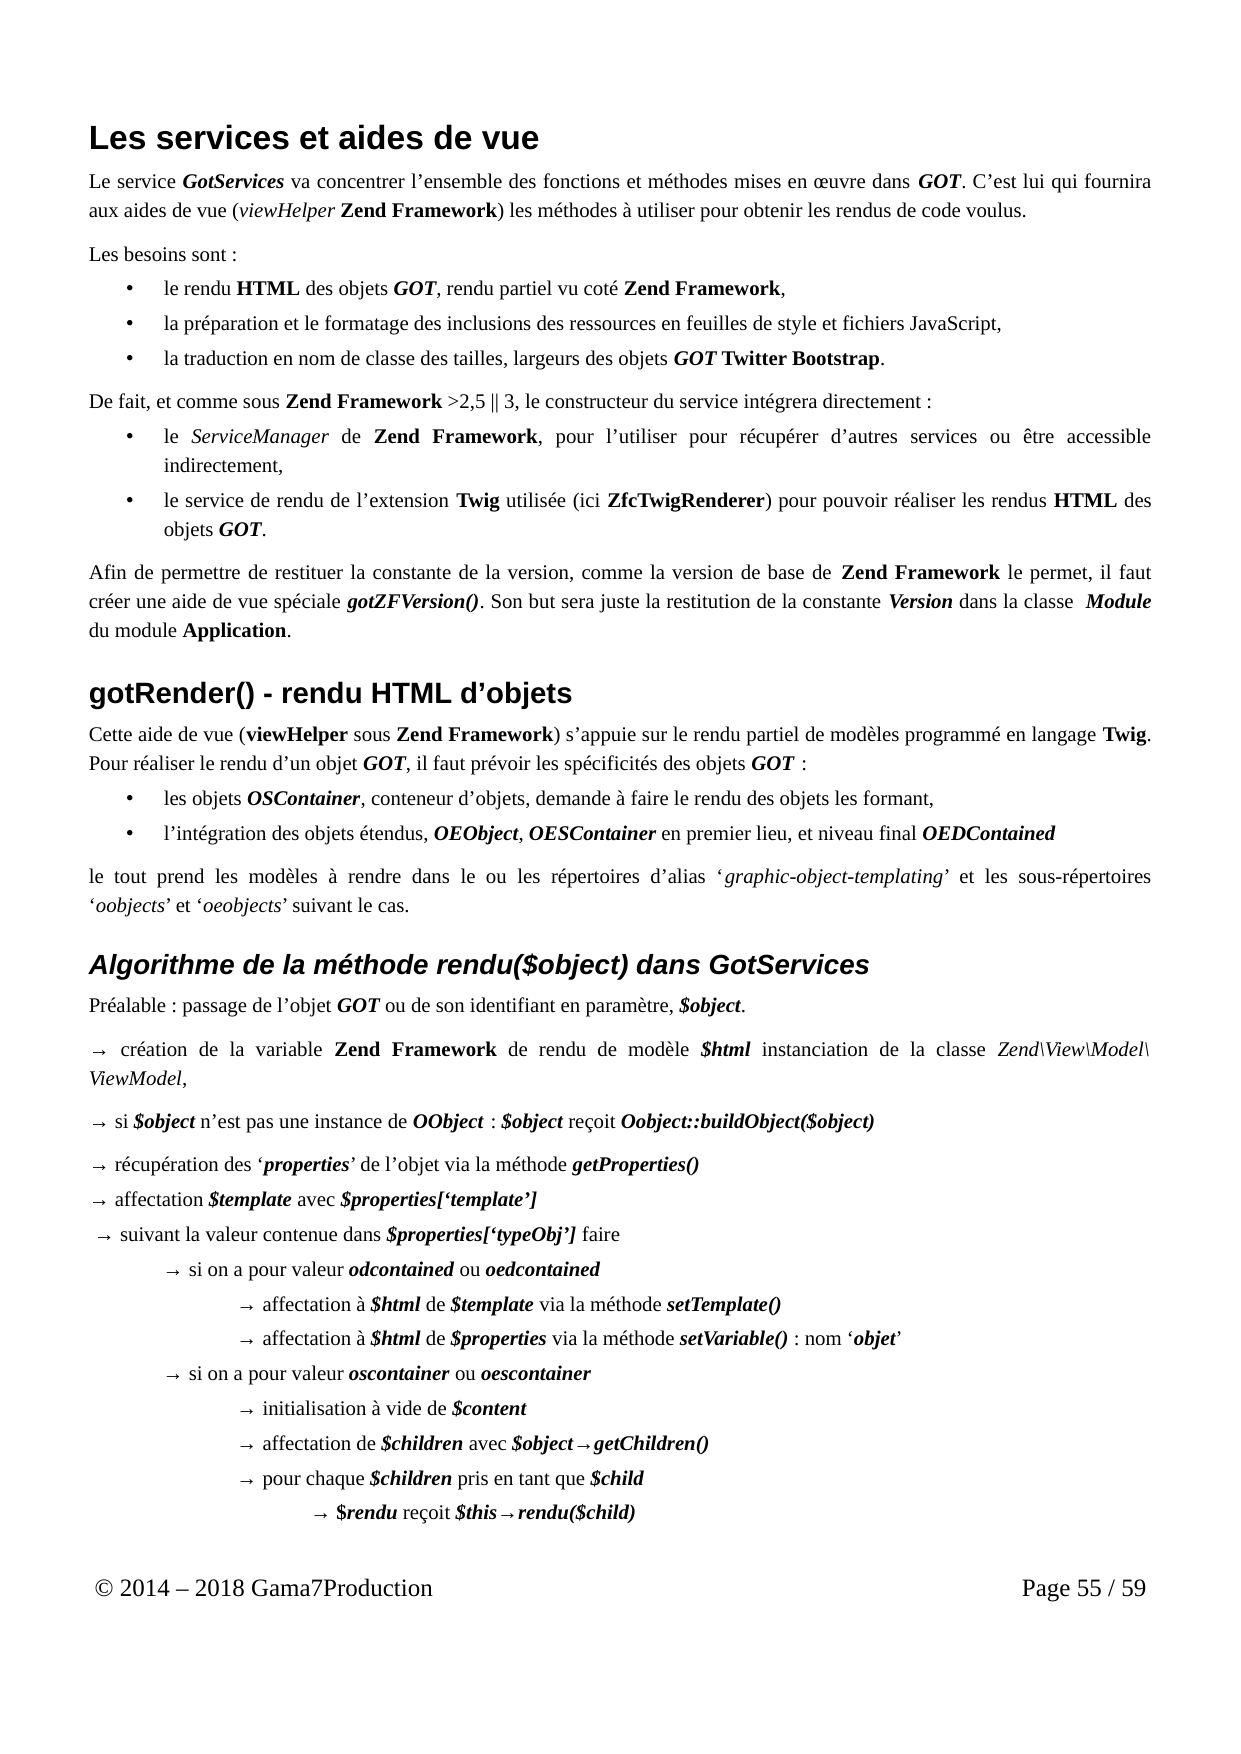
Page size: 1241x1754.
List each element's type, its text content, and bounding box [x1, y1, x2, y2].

list l’intégration des objets étendus, OEObject, OESContainer en premier lieu, et niveau final OEDContained [126, 821, 1152, 844]
list le service de rendu de l’extension Twig utilisée (ici ZfcTwigRenderer) pour pouvoir réaliser les rendus HTML des objets GOT. [126, 488, 1152, 541]
text Afin de permettre de restituer la constante de la version, comme la version de base de Zend Framework le permet, il faut créer une aide de vue spéciale gotZFVersion(). Son but sera juste la restitution de la constante Version dans la classe Module du module Application. [88, 560, 1152, 642]
text Cette aide de vue (viewHelper sous Zend Framework) s’appuie sur le rendu partiel de modèles programmé en langage Twig. Pour réaliser le rendu d’un objet GOT, il faut prévoir les spécificités des objets GOT : [88, 722, 1152, 775]
subtitle gotRender() - rendu HTML d’objets [88, 676, 1152, 709]
subtitle Algorithme de la méthode rendu($object) dans GotServices [88, 949, 1152, 981]
text → récupération des ‘properties’ de l’objet via la méthode getProperties() [88, 1152, 1152, 1176]
text → si on a pour valeur oscontainer ou oescontainer [88, 1361, 1152, 1385]
text Le service GotServices va concentrer l’ensemble des fonctions et méthodes mises en œuvre dans GOT. C’est lui qui fournira aux aides de vue (viewHelper Zend Framework) les méthodes à utiliser pour obtenir les rendus de code voulus. [88, 169, 1152, 222]
text De fait, et comme sous Zend Framework >2,5 || 3, le constructeur du service intégrera directement : [88, 389, 1152, 413]
text → initialisation à vide de $content [88, 1396, 1152, 1420]
text le tout prend les modèles à rendre dans le ou les répertoires d’alias ‘graphic-object-templating’ et les sous-répertoires ‘oobjects’ et ‘oeobjects’ suivant le cas. [88, 864, 1152, 917]
list la traduction en nom de classe des tailles, largeurs des objets GOT Twitter Bootstrap. [126, 346, 1152, 370]
subtitle Les services et aides de vue [88, 118, 1152, 157]
list les objets OSContainer, conteneur d’objets, demande à faire le rendu des objets les formant, [126, 786, 1152, 810]
text → suivant la valeur contenue dans $properties[‘typeObj’] faire [88, 1222, 1152, 1246]
text → affectation $template avec $properties[‘template’] [88, 1187, 1152, 1211]
text Les besoins sont : [88, 242, 1152, 266]
text → affectation à $html de $properties via la méthode setVariable() : nom ‘objet’ [88, 1326, 1152, 1350]
text → si $object n’est pas une instance de OObject : $object reçoit Oobject::buildObject($object) [88, 1109, 1152, 1133]
text → création de la variable Zend Framework de rendu de modèle $html instanciation de la classe Zend\View\Model\ViewModel, [88, 1037, 1152, 1089]
list la préparation et le formatage des inclusions des ressources en feuilles de style et fichiers JavaScript, [126, 311, 1152, 335]
text → affectation de $children avec $object→getChildren() [88, 1431, 1152, 1455]
text → affectation à $html de $template via la méthode setTemplate() [88, 1291, 1152, 1316]
text → pour chaque $children pris en tant que $child [88, 1465, 1152, 1489]
text Préalable : passage de l’objet GOT ou de son identifiant en paramètre, $object. [88, 993, 1152, 1017]
list le rendu HTML des objets GOT, rendu partiel vu coté Zend Framework, [126, 276, 1152, 300]
text → $rendu reçoit $this→rendu($child) [88, 1500, 1152, 1524]
text → si on a pour valeur odcontained ou oedcontained [88, 1257, 1152, 1281]
list le ServiceManager de Zend Framework, pour l’utiliser pour récupérer d’autres services ou être accessible indirectement, [126, 424, 1152, 477]
